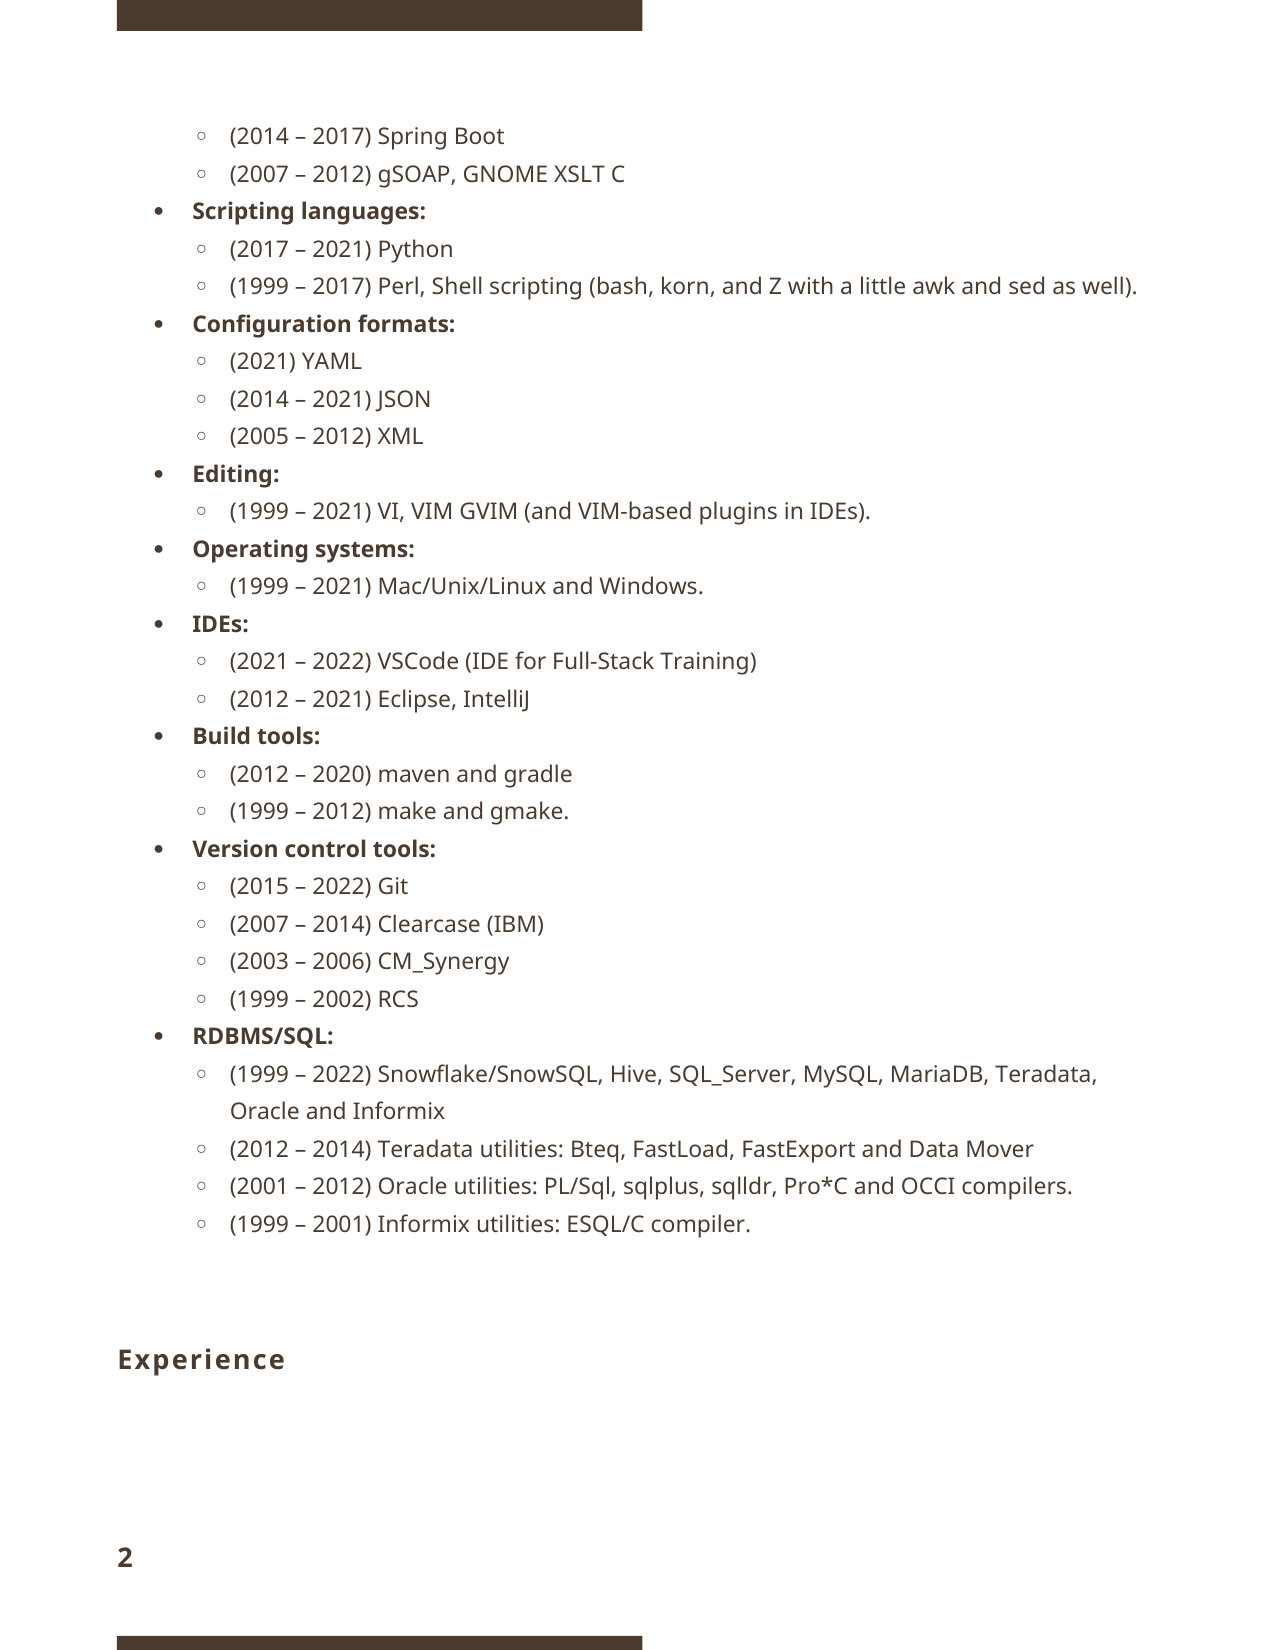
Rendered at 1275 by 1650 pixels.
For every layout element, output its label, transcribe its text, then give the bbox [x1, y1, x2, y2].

list (2005 – 2012) XML [192, 420, 1158, 451]
list (1999 – 2017) Perl, Shell scripting (bash, korn, and Z with a little awk and sed as well). [192, 270, 1158, 301]
list (2021) YAML [192, 345, 1158, 376]
list (1999 – 2012) make and gmake. [192, 795, 1158, 826]
list (1999 – 2021) VI, VIM GVIM (and VIM-based plugins in IDEs). [192, 495, 1158, 526]
list (2021 – 2022) VSCode (IDE for Full-Stack Training) [192, 645, 1158, 676]
list (2014 – 2017) Spring Boot [192, 120, 1158, 151]
list (2007 – 2014) Clearcase (IBM) [192, 907, 1158, 939]
list Editing: [154, 457, 1158, 489]
list (2015 – 2022) Git [192, 870, 1158, 901]
list Scripting languages: [154, 195, 1158, 226]
list (2003 – 2006) CM_Synergy [192, 945, 1158, 976]
list (1999 – 2021) Mac/Unix/Linux and Windows. [192, 570, 1158, 601]
list Version control tools: [154, 832, 1158, 864]
list Build tools: [154, 720, 1158, 751]
list (2014 – 2021) JSON [192, 382, 1158, 414]
list (1999 – 2001) Informix utilities: ESQL/C compiler. [192, 1207, 1158, 1239]
list Configuration formats: [154, 307, 1158, 339]
list (2001 – 2012) Oracle utilities: PL/Sql, sqlplus, sqlldr, Pro*C and OCCI compilers. [192, 1170, 1158, 1201]
list (1999 – 2002) RCS [192, 982, 1158, 1014]
list (1999 – 2022) Snowflake/SnowSQL, Hive, SQL_Server, MySQL, MariaDB, Teradata, Oracle and Informix [192, 1057, 1158, 1126]
list (2012 – 2020) maven and gradle [192, 757, 1158, 789]
list Operating systems: [154, 532, 1158, 564]
list (2012 – 2021) Eclipse, IntelliJ [192, 682, 1158, 714]
list (2017 – 2021) Python [192, 232, 1158, 264]
list RDBMS/SQL: [154, 1020, 1158, 1051]
subtitle Experience [117, 1341, 1158, 1378]
list (2012 – 2014) Teradata utilities: Bteq, FastLoad, FastExport and Data Mover [192, 1132, 1158, 1164]
list (2007 – 2012) gSOAP, GNOME XSLT C [192, 157, 1158, 189]
list IDEs: [154, 607, 1158, 639]
